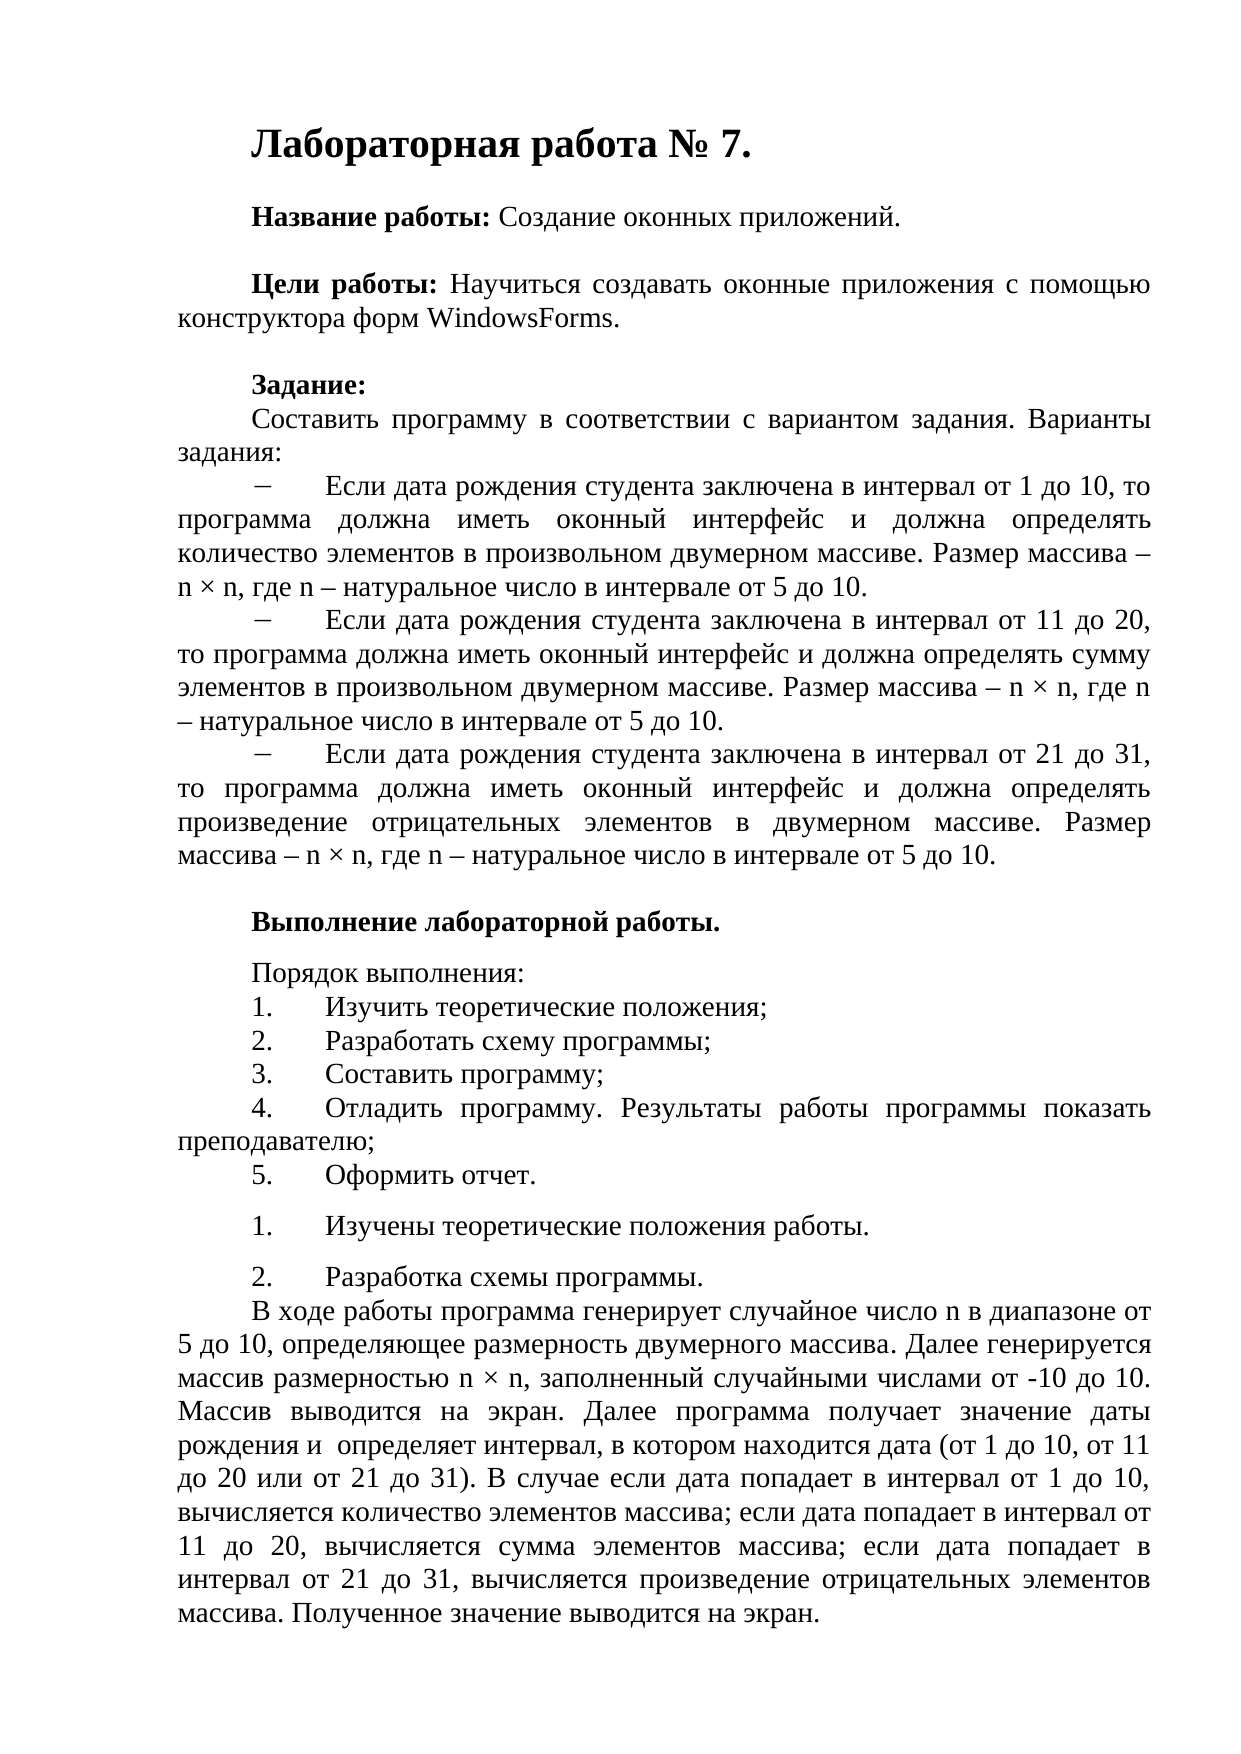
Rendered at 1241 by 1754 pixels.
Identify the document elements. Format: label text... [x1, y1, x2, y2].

list Составить программу; [177, 1056, 1152, 1090]
list Если дата рождения студента заключена в интервал от 21 до 31, то программа должна иметь оконный интерфейс и должна определять произведение отрицательных элементов в двумерном массиве. Размер массива – n × n, где n – натуральное число в интервале от 5 до 10. [177, 736, 1152, 871]
list Разработать схему программы; [177, 1023, 1152, 1056]
list Если дата рождения студента заключена в интервал от 1 до 10, то программа должна иметь оконный интерфейс и должна определять количество элементов в произвольном двумерном массиве. Размер массива – n × n, где n – натуральное число в интервале от 5 до 10. [177, 468, 1152, 602]
list Оформить отчет. [177, 1157, 1152, 1190]
text В ходе работы программа генерирует случайное число n в диапазоне от 5 до 10, определяющее размерность двумерного массива. Далее генерируется массив размерностью n × n, заполненный случайными числами от -10 до 10. Массив выводится на экран. Далее программа получает значение даты рождения и определяет интервал, в котором находится дата (от 1 до 10, от 11 до 20 или от 21 до 31). В случае если дата попадает в интервал от 1 до 10, вычисляется количество элементов массива; если дата попадает в интервал от 11 до 20, вычисляется сумма элементов массива; если дата попадает в интервал от 21 до 31, вычисляется произведение отрицательных элементов массива. Полученное значение выводится на экран. [177, 1293, 1152, 1628]
text Цели работы: Научиться создавать оконные приложения с помощью конструктора форм WindowsForms. [177, 267, 1152, 334]
list Изучить теоретические положения; [177, 989, 1152, 1023]
text Название работы: Создание оконных приложений. [177, 199, 1152, 233]
text Порядок выполнения: [177, 956, 1152, 989]
list Изучены теоретические положения работы. [177, 1208, 1152, 1242]
text Выполнение лабораторной работы. [177, 904, 1152, 938]
list Разработка схемы программы. [177, 1259, 1152, 1293]
text Задание: [177, 367, 1152, 401]
text Лабораторная работа № 7. [177, 118, 1152, 166]
list Отладить программу. Результаты работы программы показать преподавателю; [177, 1090, 1152, 1157]
text Составить программу в соответствии с вариантом задания. Варианты задания: [177, 401, 1152, 468]
list Если дата рождения студента заключена в интервал от 11 до 20, то программа должна иметь оконный интерфейс и должна определять сумму элементов в произвольном двумерном массиве. Размер массива – n × n, где n – натуральное число в интервале от 5 до 10. [177, 602, 1152, 736]
